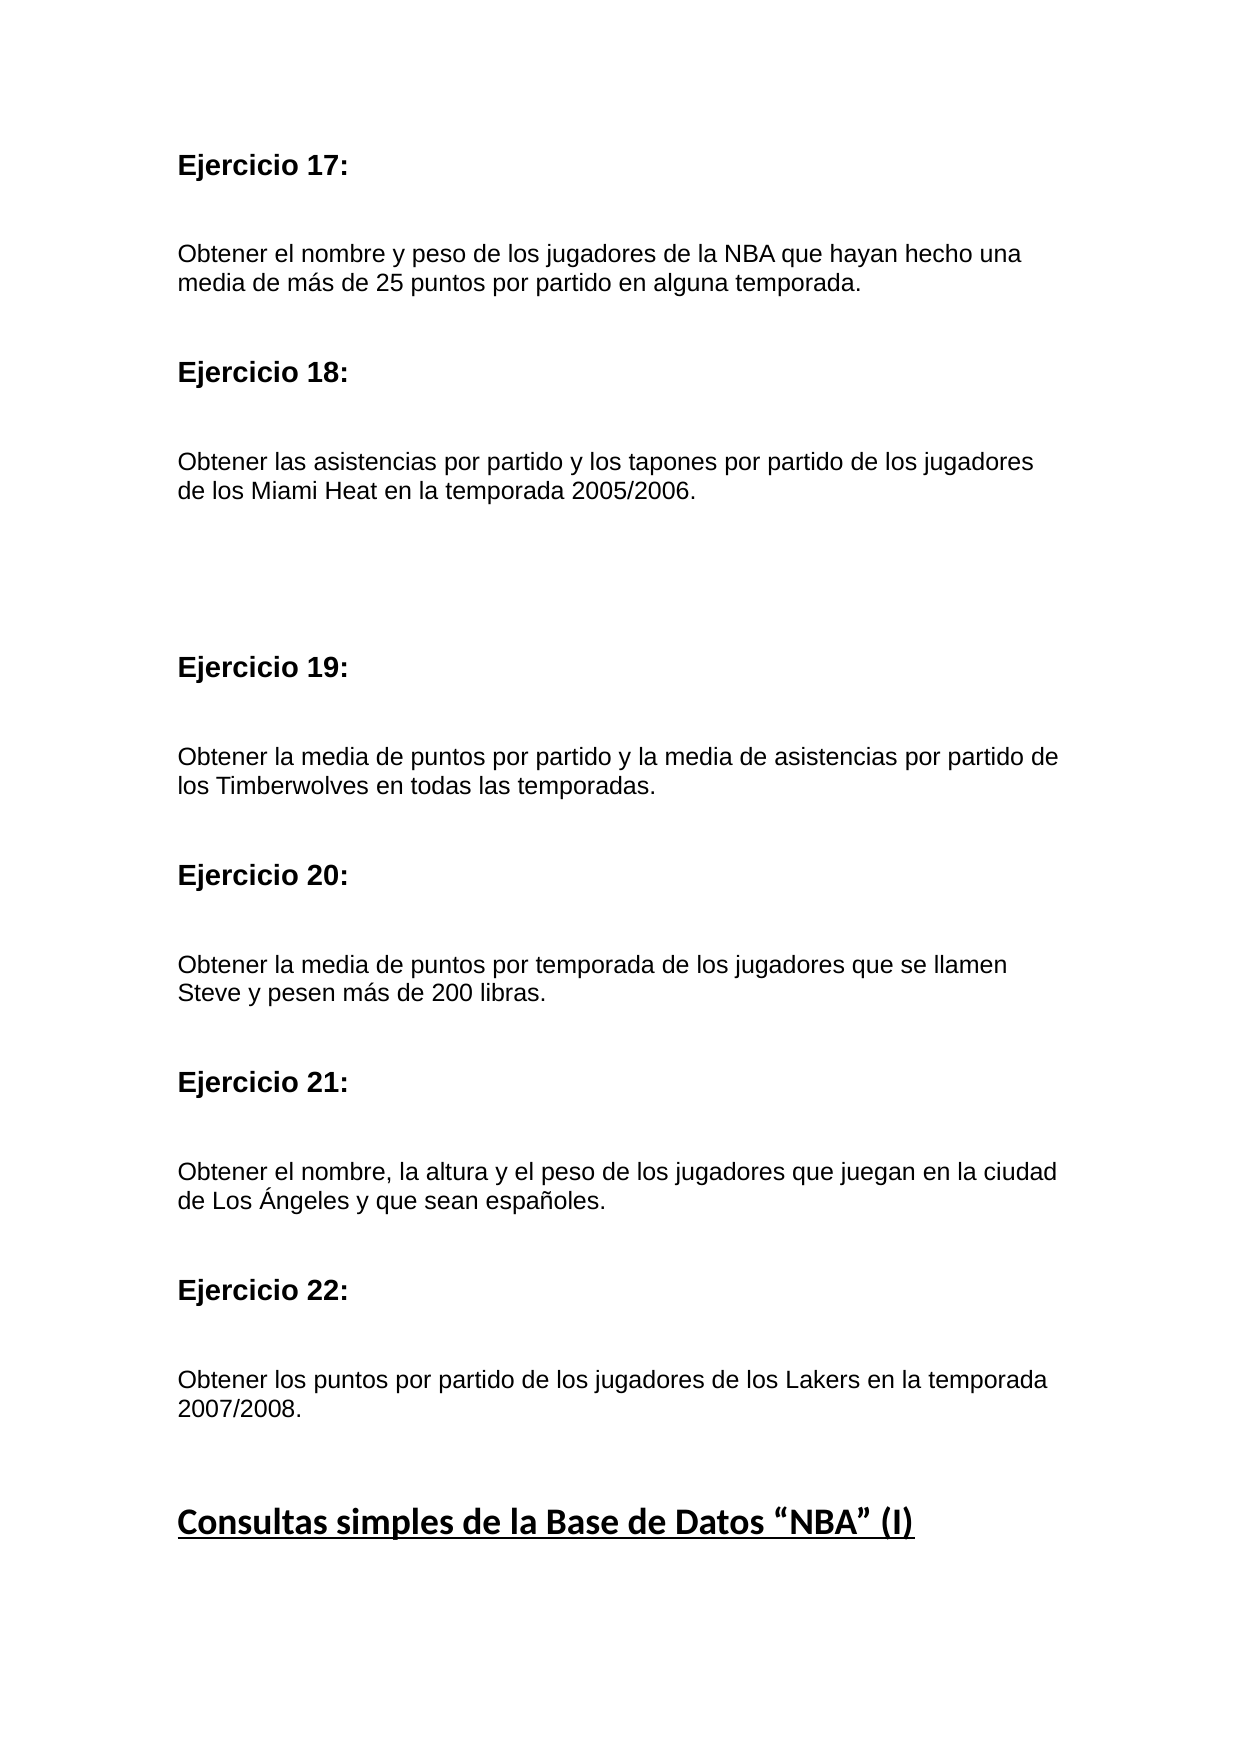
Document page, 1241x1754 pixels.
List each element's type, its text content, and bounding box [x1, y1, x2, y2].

text Ejercicio 21: [177, 1066, 1063, 1099]
text Obtener la media de puntos por temporada de los jugadores que se llamen Steve y pesen más de 200 libras. [177, 950, 1063, 1007]
text Ejercicio 19: [177, 650, 1063, 684]
text Ejercicio 17: [177, 148, 1063, 181]
text Obtener las asistencias por partido y los tapones por partido de los jugadores de los Miami Heat en la temporada 2005/2006. [177, 447, 1063, 505]
text Obtener los puntos por partido de los jugadores de los Lakers en la temporada 2007/2008. [177, 1365, 1063, 1423]
text Ejercicio 22: [177, 1273, 1063, 1307]
text Obtener la media de puntos por partido y la media de asistencias por partido de los Timberwolves en todas las temporadas. [177, 742, 1063, 799]
text Consultas simples de la Base de Datos “NBA” (I) [177, 1498, 1063, 1544]
text Obtener el nombre y peso de los jugadores de la NBA que hayan hecho una media de más de 25 puntos por partido en alguna temporada. [177, 239, 1063, 297]
text Ejercicio 20: [177, 858, 1063, 891]
text Ejercicio 18: [177, 355, 1063, 389]
text Obtener el nombre, la altura y el peso de los jugadores que juegan en la ciudad de Los Ángeles y que sean españoles. [177, 1157, 1063, 1215]
